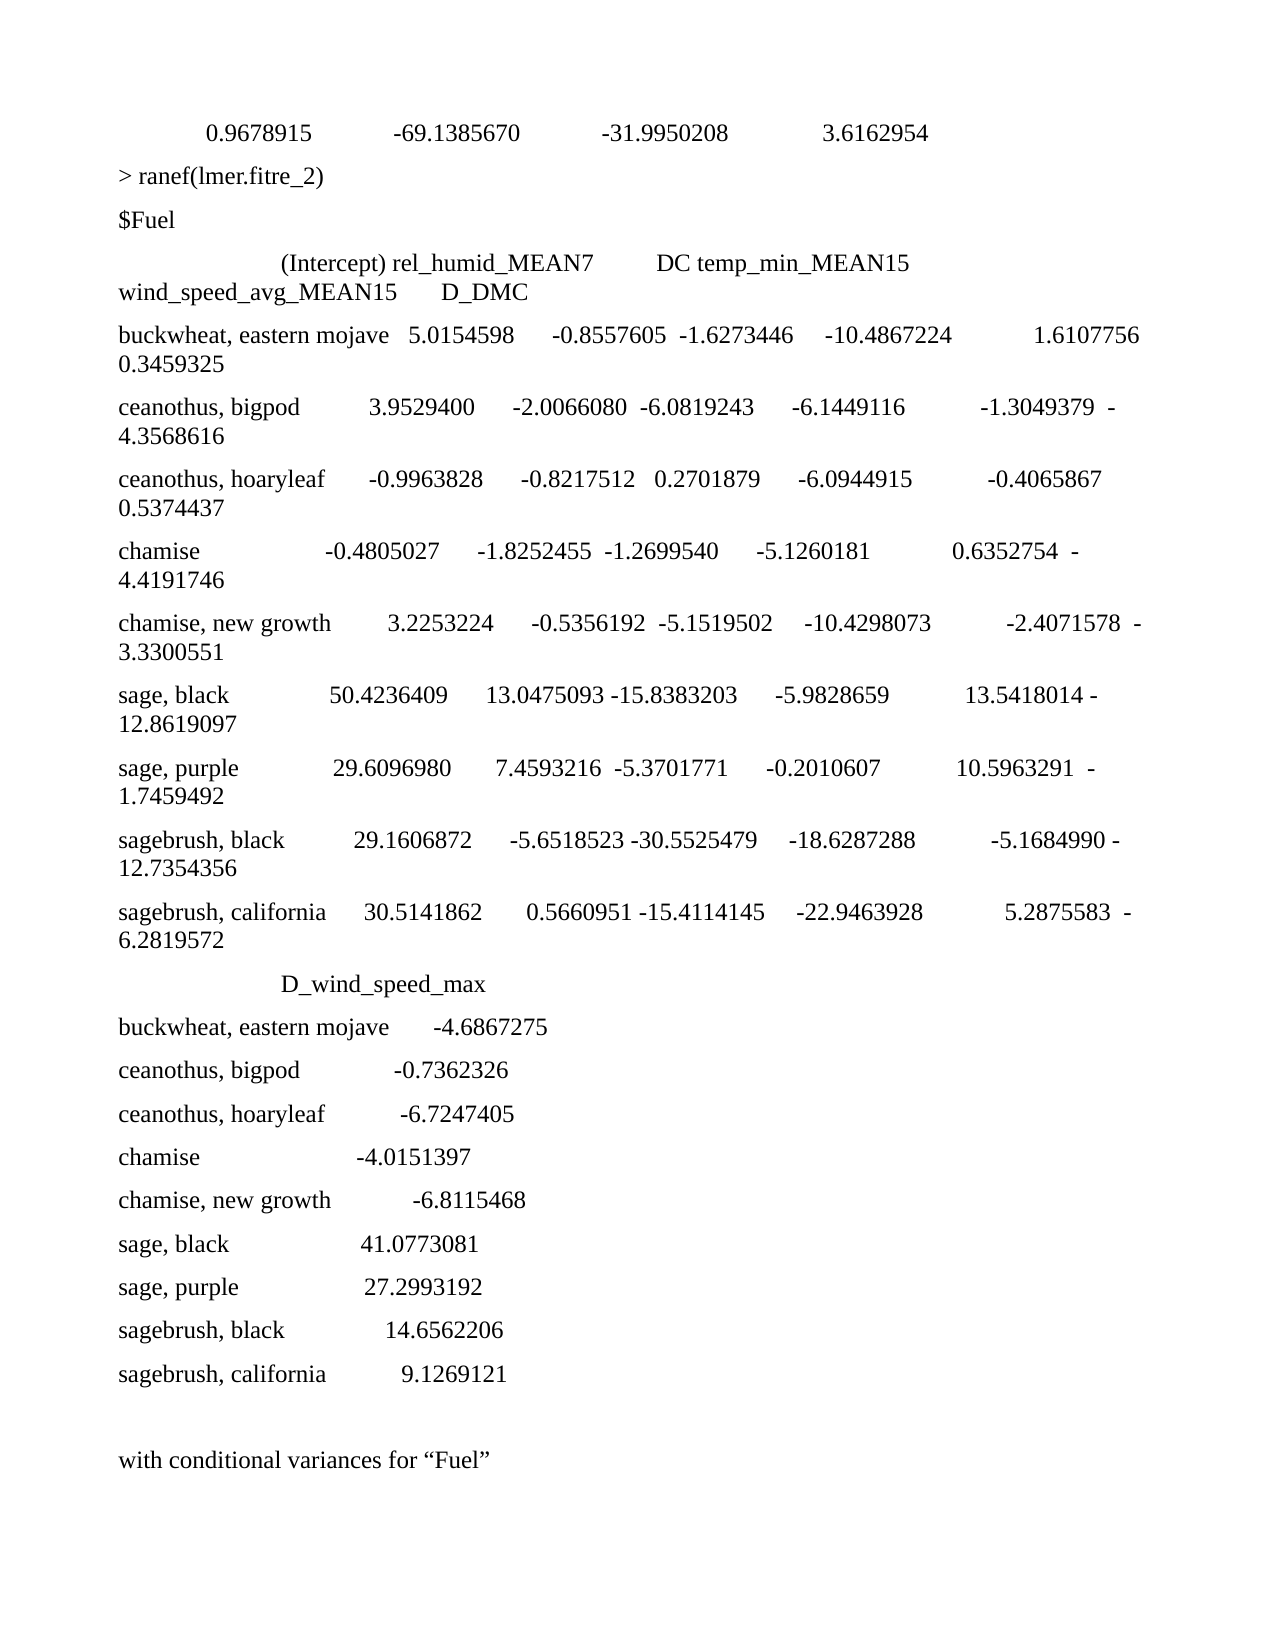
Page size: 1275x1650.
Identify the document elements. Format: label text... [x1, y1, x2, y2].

text > ranef(lmer.fitre_2) [118, 161, 1157, 190]
text sage, purple 27.2993192 [118, 1272, 1157, 1301]
text with conditional variances for “Fuel” [118, 1446, 1157, 1474]
text sagebrush, california 30.5141862 0.5660951 -15.4114145 -22.9463928 5.2875583 -6.2819572 [118, 897, 1157, 954]
text chamise, new growth 3.2253224 -0.5356192 -5.1519502 -10.4298073 -2.4071578 -3.3300551 [118, 608, 1157, 666]
text ceanothus, bigpod 3.9529400 -2.0066080 -6.0819243 -6.1449116 -1.3049379 -4.3568616 [118, 392, 1157, 450]
text D_wind_speed_max [118, 969, 1157, 998]
text chamise, new growth -6.8115468 [118, 1186, 1157, 1214]
text ceanothus, hoaryleaf -6.7247405 [118, 1099, 1157, 1128]
text chamise -4.0151397 [118, 1142, 1157, 1171]
text sage, black 41.0773081 [118, 1229, 1157, 1258]
text 0.9678915 -69.1385670 -31.9950208 3.6162954 [118, 118, 1157, 147]
text sage, purple 29.6096980 7.4593216 -5.3701771 -0.2010607 10.5963291 -1.7459492 [118, 753, 1157, 810]
text buckwheat, eastern mojave 5.0154598 -0.8557605 -1.6273446 -10.4867224 1.6107756 0.3459325 [118, 320, 1157, 378]
text chamise -0.4805027 -1.8252455 -1.2699540 -5.1260181 0.6352754 -4.4191746 [118, 536, 1157, 594]
text $Fuel [118, 205, 1157, 233]
text sagebrush, black 29.1606872 -5.6518523 -30.5525479 -18.6287288 -5.1684990 -12.7354356 [118, 825, 1157, 882]
text sage, black 50.4236409 13.0475093 -15.8383203 -5.9828659 13.5418014 -12.8619097 [118, 681, 1157, 738]
text ceanothus, hoaryleaf -0.9963828 -0.8217512 0.2701879 -6.0944915 -0.4065867 0.5374437 [118, 464, 1157, 522]
text ceanothus, bigpod -0.7362326 [118, 1056, 1157, 1084]
text sagebrush, california 9.1269121 [118, 1359, 1157, 1388]
text buckwheat, eastern mojave -4.6867275 [118, 1012, 1157, 1041]
text sagebrush, black 14.6562206 [118, 1316, 1157, 1344]
text (Intercept) rel_humid_MEAN7 DC temp_min_MEAN15 wind_speed_avg_MEAN15 D_DMC [118, 248, 1157, 306]
